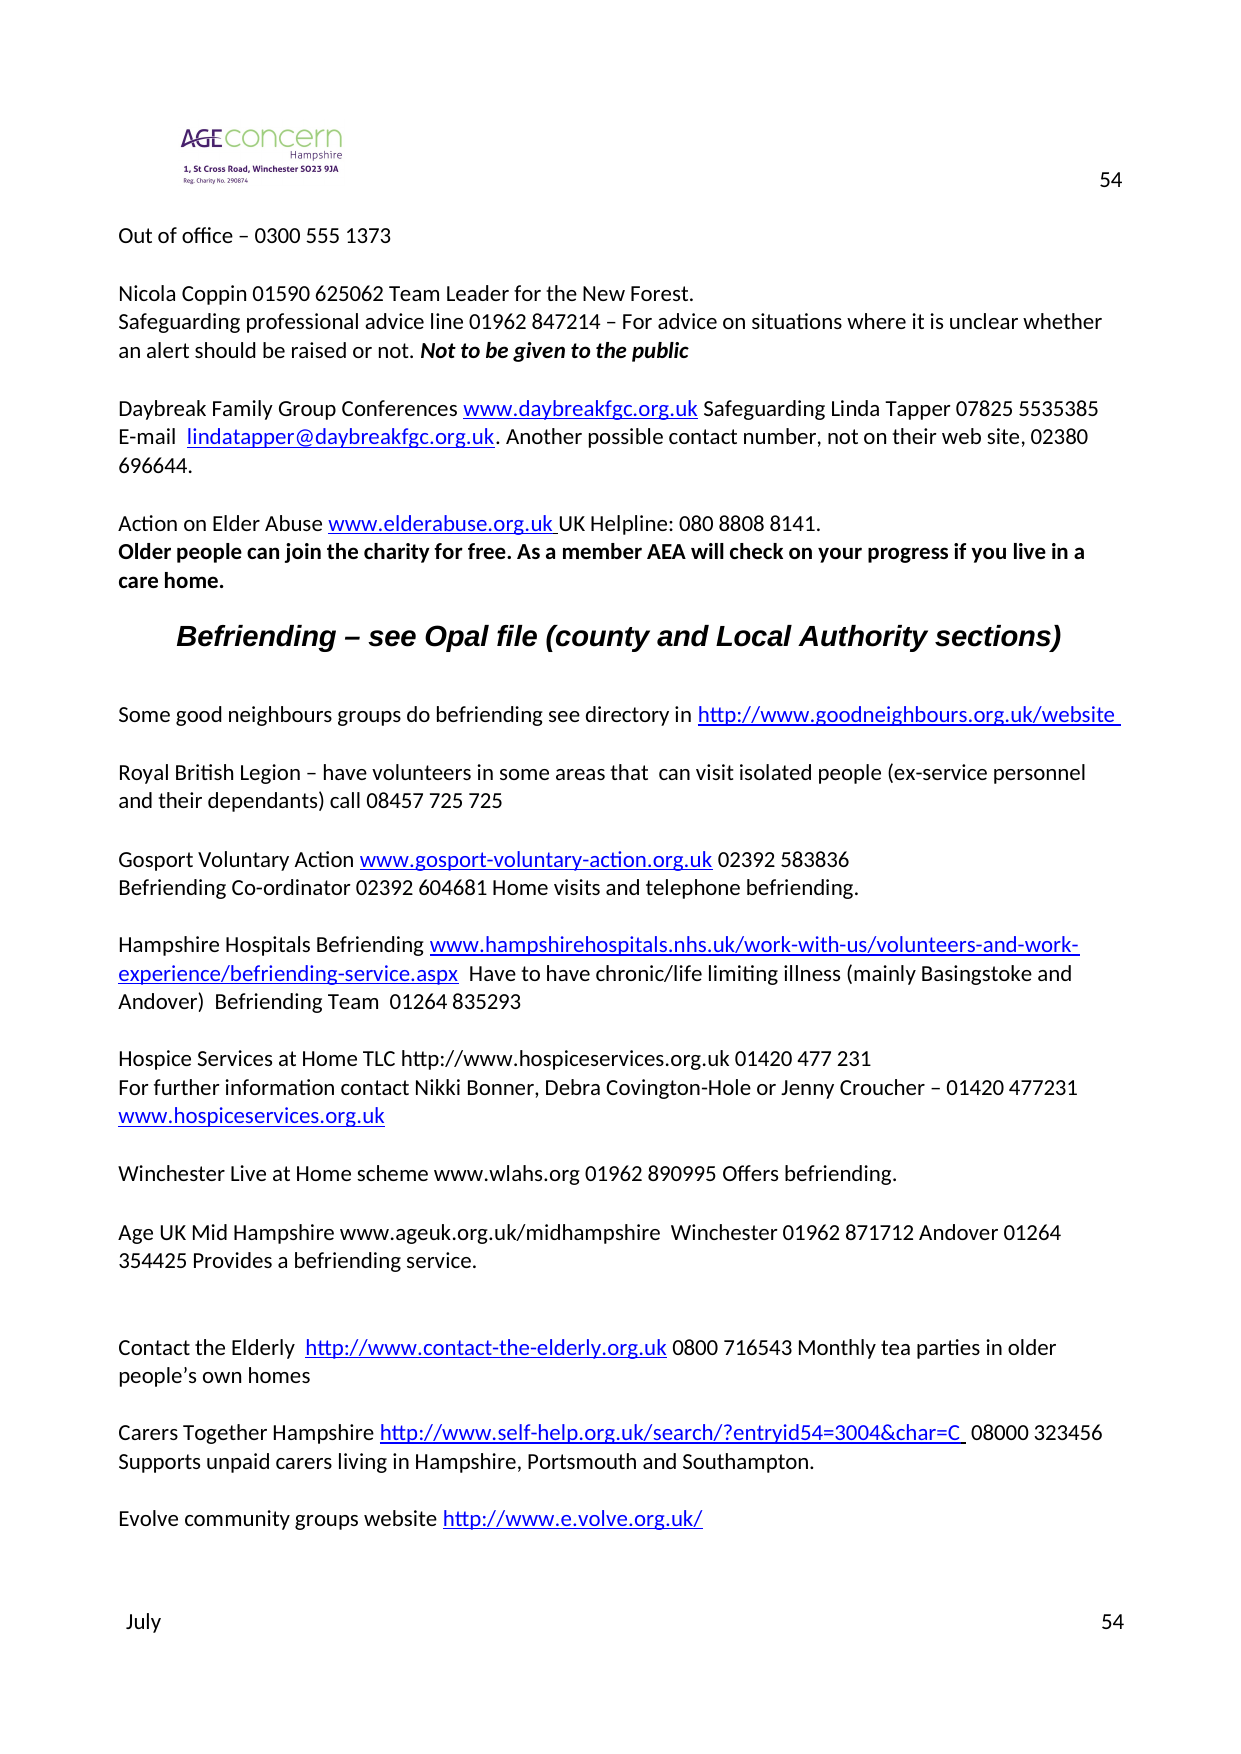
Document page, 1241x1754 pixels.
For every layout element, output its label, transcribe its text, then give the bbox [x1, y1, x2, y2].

text Safeguarding professional advice line 01962 847214 – For advice on situations where it is unclear whether an alert should be raised or not. Not to be given to the public [118, 307, 1122, 364]
subtitle Befriending – see Opal file (county and Local Authority sections) [118, 619, 1122, 653]
text Hospice Services at Home TLC http://www.hospiceservices.org.uk 01420 477 231 [118, 1044, 1122, 1073]
text Royal British Legion – have volunteers in some areas that can visit isolated people (ex-service personnel and their dependants) call 08457 725 725 [118, 758, 1122, 815]
text Some good neighbours groups do befriending see directory in http://www.goodneighbours.org.uk/website [118, 700, 1122, 728]
text Out of office – 0300 555 1373 [118, 221, 1122, 250]
text Gosport Voluntary Action www.gosport-voluntary-action.org.uk 02392 583836 [118, 844, 1122, 873]
text Contact the Elderly http://www.contact-the-elderly.org.uk 0800 716543 Monthly tea parties in older people’s own homes [118, 1332, 1122, 1389]
text Action on Elder Abuse www.elderabuse.org.uk UK Helpline: 080 8808 8141. [118, 509, 1122, 537]
text Hampshire Hospitals Befriending www.hampshirehospitals.nhs.uk/work-with-us/volunteers-and-work-experience/befriending-service.aspx Have to have chronic/life limiting illness (mainly Basingstoke and Andover) Befriending Team 01264 835293 [118, 930, 1122, 1016]
text Age UK Mid Hampshire www.ageuk.org.uk/midhampshire Winchester 01962 871712 Andover 01264 354425 Provides a befriending service. [118, 1217, 1122, 1274]
picture [178, 119, 345, 186]
text Daybreak Family Group Conferences www.daybreakfgc.org.uk Safeguarding Linda Tapper 07825 5535385 E-mail lindatapper@daybreakfgc.org.uk. Another possible contact number, not on their web site, 02380 696644. [118, 394, 1122, 479]
text Befriending Co-ordinator 02392 604681 Home visits and telephone befriending. [118, 873, 1122, 902]
text Carers Together Hampshire http://www.self-help.org.uk/search/?entryid54=3004&char=C 08000 323456 Supports unpaid carers living in Hampshire, Portsmouth and Southampton. [118, 1418, 1122, 1475]
text For further information contact Nikki Bonner, Debra Covington-Hole or Jenny Croucher – 01420 477231 www.hospiceservices.org.uk [118, 1073, 1122, 1130]
text Older people can join the charity for free. As a member AEA will check on your progress if you live in a care home. [118, 537, 1122, 594]
text Nicola Coppin 01590 625062 Team Leader for the New Forest. [118, 278, 1122, 307]
text Winchester Live at Home scheme www.wlahs.org 01962 890995 Offers befriending. [118, 1159, 1122, 1188]
text Evolve community groups website http://www.e.volve.org.uk/ [118, 1504, 1122, 1532]
